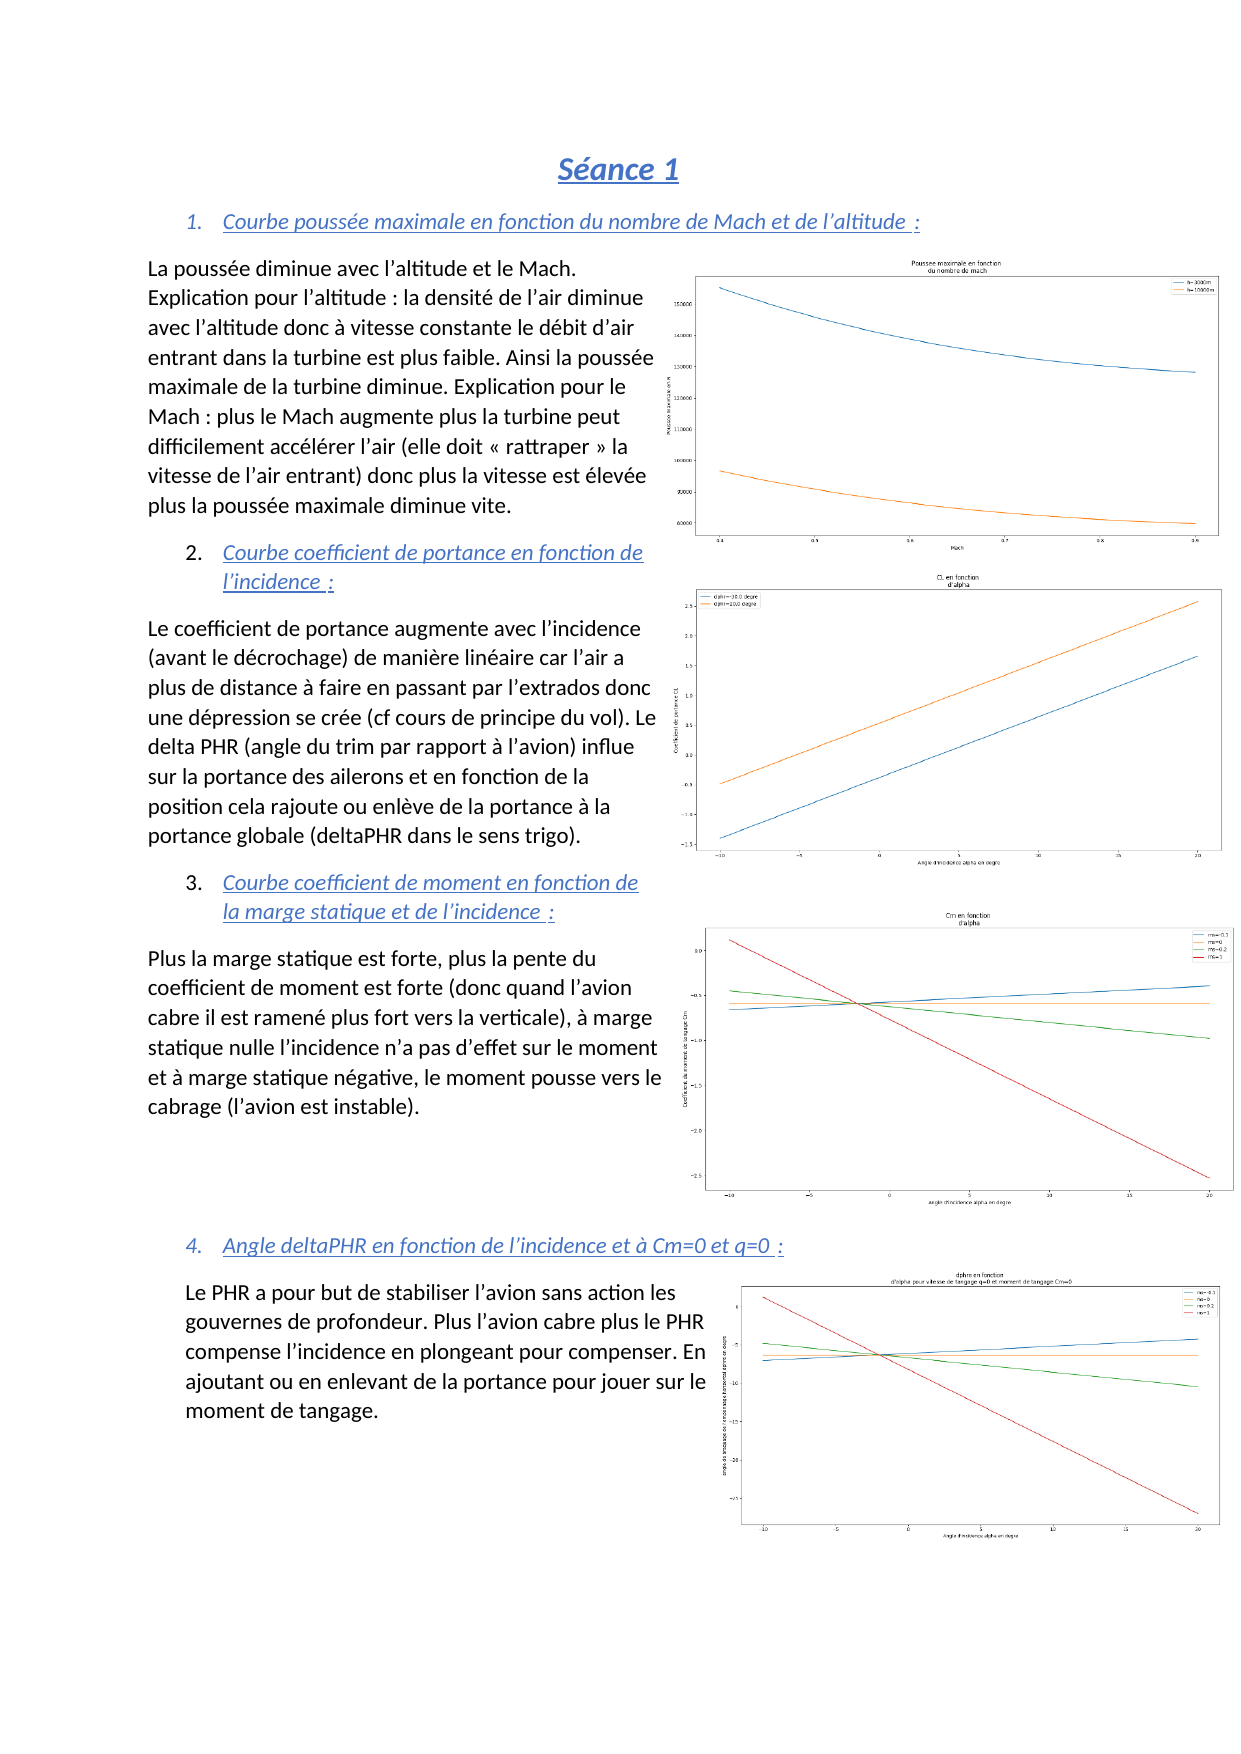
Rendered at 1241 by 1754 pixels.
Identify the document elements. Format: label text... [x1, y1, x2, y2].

text Plus la marge statique est forte, plus la pente du coefficient de moment est forte (donc quand l’avion cabre il est ramené plus fort vers la verticale), à marge statique nulle l’incidence n’a pas d’effet sur le moment et à marge statique négative, le moment pousse vers le cabrage (l’avion est instable). [148, 944, 674, 1120]
list Courbe coefficient de moment en fonction de la marge statique et de l’incidence : [185, 868, 1093, 926]
list Angle deltaPHR en fonction de l’incidence et à Cm=0 et q=0 : [185, 1231, 1093, 1259]
text Le coefficient de portance augmente avec l’incidence (avant le décrochage) de manière linéaire car l’air a plus de distance à faire en passant par l’extrados donc une dépression se crée (cf cours de principe du vol). Le delta PHR (angle du trim par rapport à l’avion) influe sur la portance des ailerons et en fonction de la position cela rajoute ou enlève de la portance à la portance globale (deltaPHR dans le sens trigo). [148, 614, 662, 849]
list Courbe coefficient de portance en fonction de l’incidence : [185, 538, 1093, 595]
list Courbe poussée maximale en fonction du nombre de Mach et de l’altitude : [185, 207, 1093, 235]
text Le PHR a pour but de stabiliser l’avion sans action les gouvernes de profondeur. Plus l’avion cabre plus le PHR compense l’incidence en plongeant pour compenser. En ajoutant ou en enlevant de la portance pour jouer sur le moment de tangage. [185, 1278, 713, 1424]
text Séance 1 [148, 148, 1093, 188]
text La poussée diminue avec l’altitude et le Mach. Explication pour l’altitude : la densité de l’air diminue avec l’altitude donc à vitesse constante le débit d’air entrant dans la turbine est plus faible. Ainsi la poussée maximale de la turbine diminue. Explication pour le Mach : plus le Mach augmente plus la turbine peut difficilement accélérer l’air (elle doit « rattraper » la vitesse de l’air entrant) donc plus la vitesse est élevée plus la poussée maximale diminue vite. [148, 254, 1093, 519]
